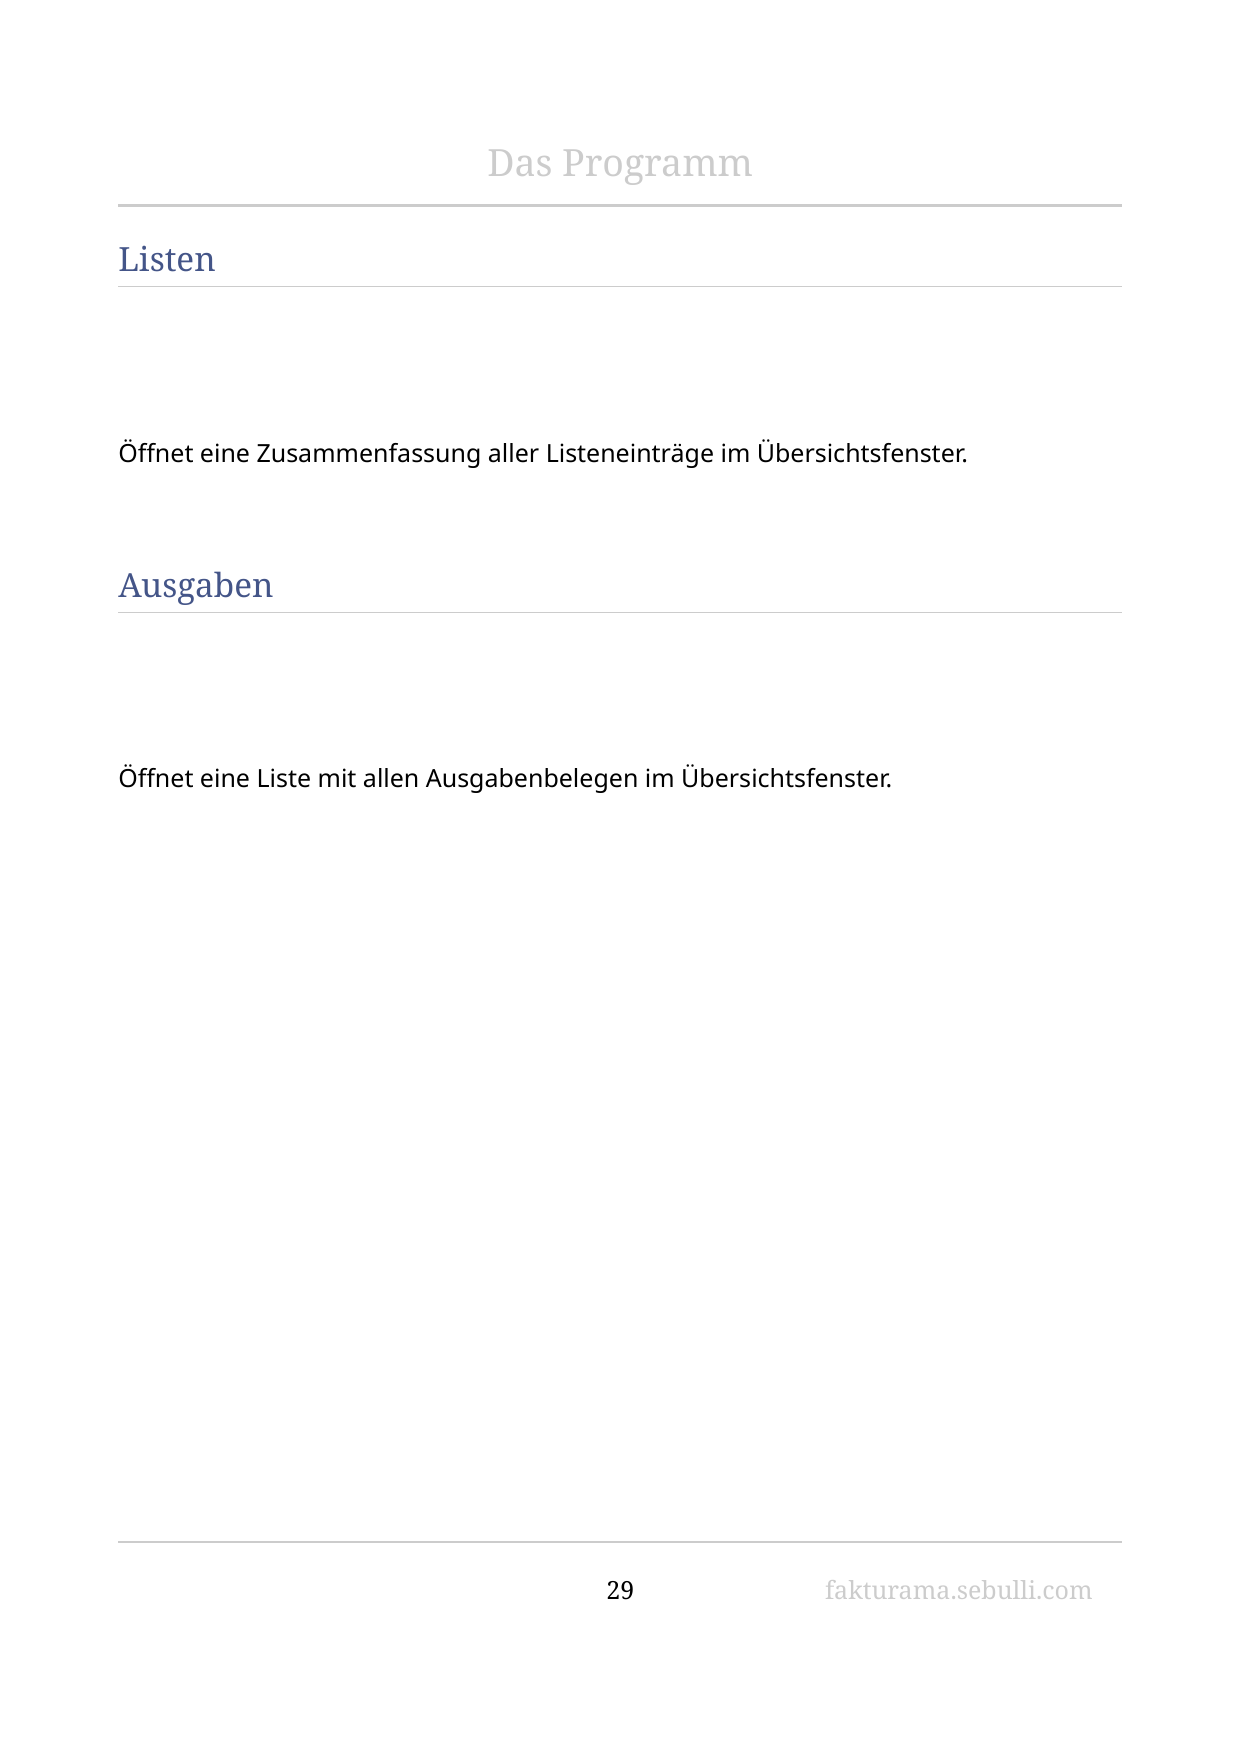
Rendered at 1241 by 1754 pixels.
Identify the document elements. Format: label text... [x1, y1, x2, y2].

subtitle Ausgaben [118, 562, 1122, 612]
text Öffnet eine Zusammenfassung aller Listeneinträge im Übersichtsfenster. [118, 436, 1122, 470]
subtitle Listen [118, 236, 1122, 286]
text Öffnet eine Liste mit allen Ausgabenbelegen im Übersichtsfenster. [118, 761, 1122, 795]
